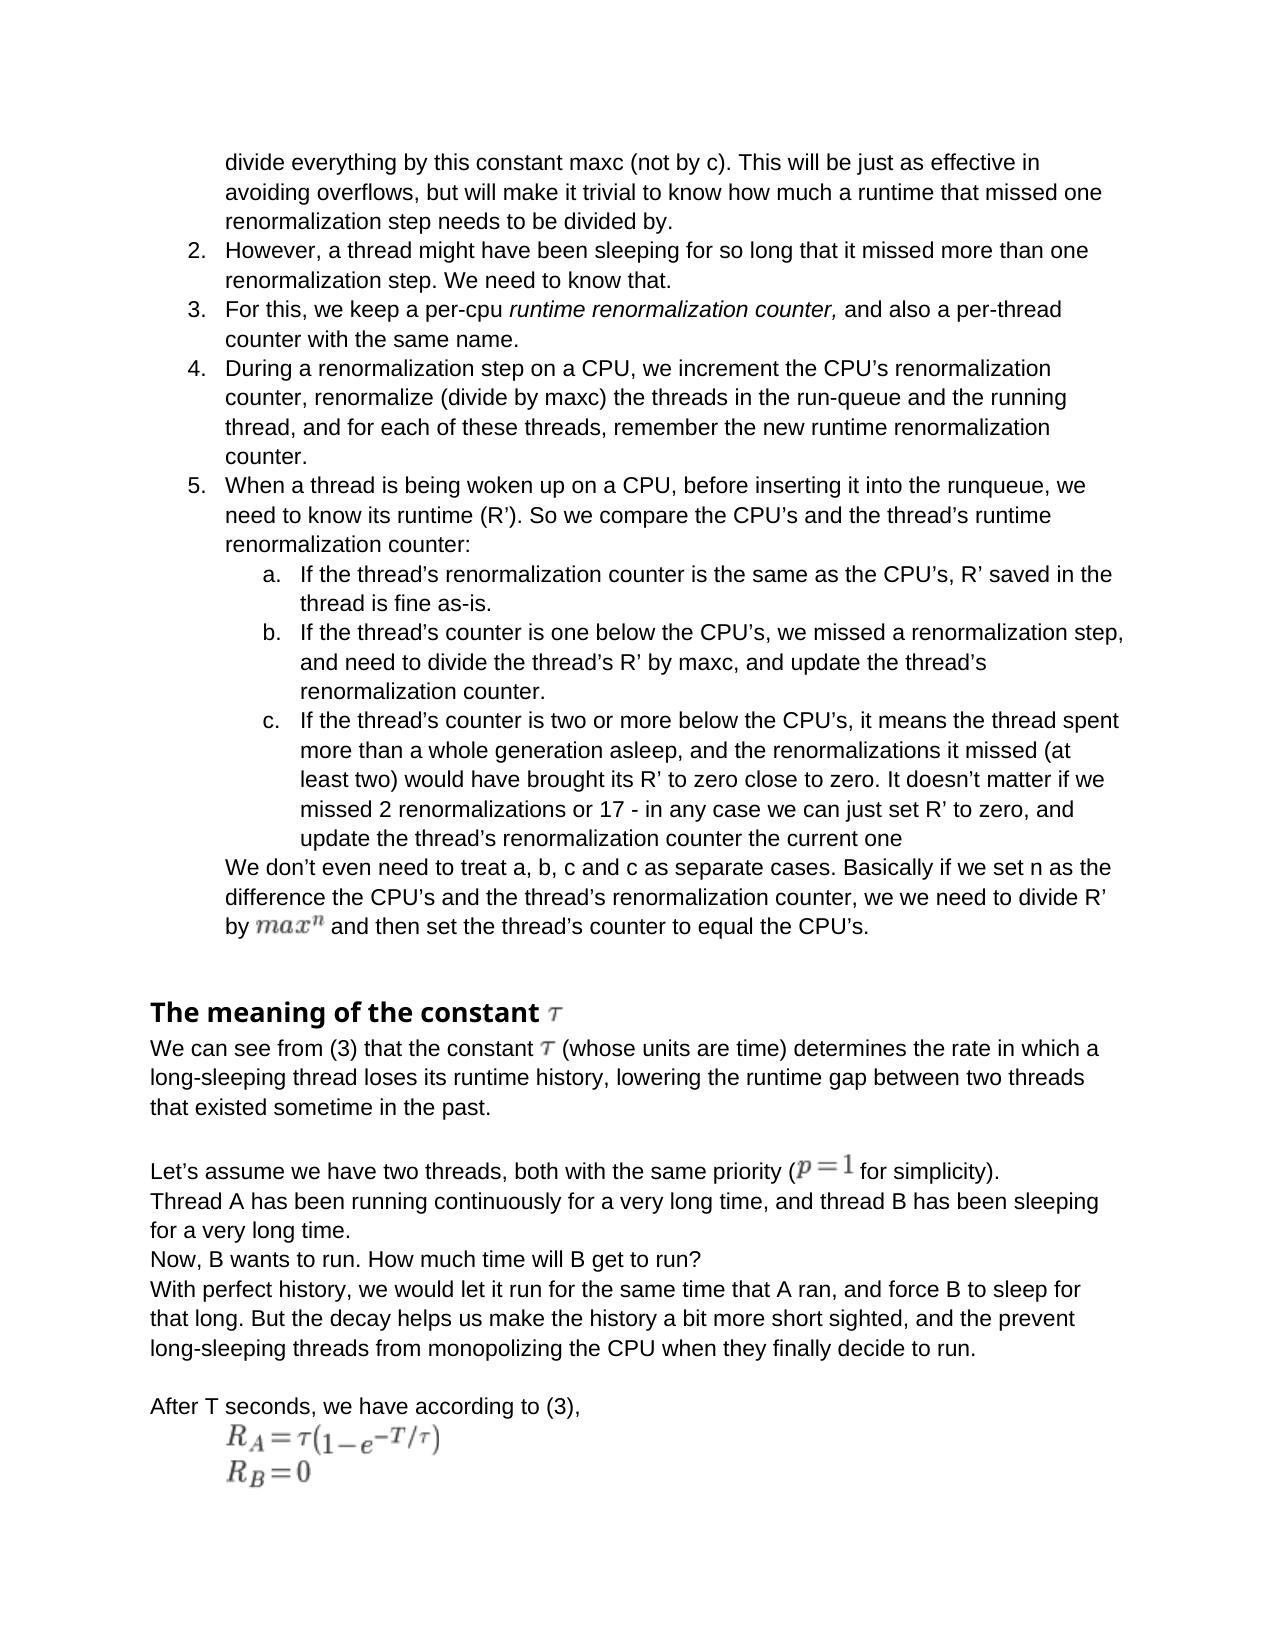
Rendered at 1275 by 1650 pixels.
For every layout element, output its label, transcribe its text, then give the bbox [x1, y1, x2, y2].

text Thread A has been running continuously for a very long time, and thread B has been sleeping for a very long time. [150, 1188, 1125, 1243]
list If the thread’s counter is one below the CPU’s, we missed a renormalization step, and need to divide the thread’s R’ by maxc, and update the thread’s renormalization counter. [262, 620, 1125, 704]
list If the thread’s counter is two or more below the CPU’s, it means the thread spent more than a whole generation asleep, and the renormalizations it missed (at least two) would have brought its R’ to zero close to zero. It doesn’t matter if we missed 2 renormalizations or 17 - in any case we can just set R’ to zero, and update the thread’s renormalization counter the current one [262, 708, 1125, 851]
text Let’s assume we have two threads, both with the same priority ( for simplicity). [150, 1153, 1125, 1185]
picture [547, 1006, 563, 1023]
list During a renormalization step on a CPU, we increment the CPU’s renormalization counter, renormalize (divide by maxc) the threads in the run-queue and the running thread, and for each of these threads, remember the new runtime renormalization counter. [187, 356, 1125, 469]
list divide everything by this constant maxc (not by c). This will be just as effective in avoiding overflows, but will make it trivial to know how much a runtime that missed one renormalization step needs to be divided by. [187, 150, 1125, 234]
text After T seconds, we have according to (3), [150, 1394, 1125, 1420]
text Now, B wants to run. How much time will B get to run? [150, 1247, 1125, 1273]
list When a thread is being woken up on a CPU, before inserting it into the runqueue, we need to know its runtime (R’). So we compare the CPU’s and the thread’s runtime renormalization counter: [187, 473, 1125, 557]
picture [225, 1423, 439, 1457]
picture [255, 914, 325, 935]
text We don’t even need to treat a, b, c and c as separate cases. Basically if we set n as the difference the CPU’s and the thread’s renormalization counter, we we need to divide R’ by and then set the thread’s counter to equal the CPU’s. [225, 855, 1125, 939]
list For this, we keep a per-cpu runtime renormalization counter, and also a per-thread counter with the same name. [187, 297, 1125, 352]
picture [539, 1040, 556, 1057]
text With perfect history, we would let it run for the same time that A ran, and force B to sleep for that long. But the decay helps us make the history a bit more short sighted, and the prevent long-sleeping threads from monopolizing the CPU when they finally decide to run. [150, 1277, 1125, 1361]
list If the thread’s renormalization counter is the same as the CPU’s, R’ saved in the thread is fine as-is. [262, 561, 1125, 616]
picture [795, 1153, 854, 1180]
subtitle The meaning of the constant [150, 993, 1125, 1030]
picture [225, 1460, 311, 1489]
text We can see from (3) that the constant (whose units are time) determines the rate in which a long-sleeping thread loses its runtime history, lowering the runtime gap between two threads that existed sometime in the past. [150, 1036, 1125, 1120]
list However, a thread might have been sleeping for so long that it missed more than one renormalization step. We need to know that. [187, 238, 1125, 293]
